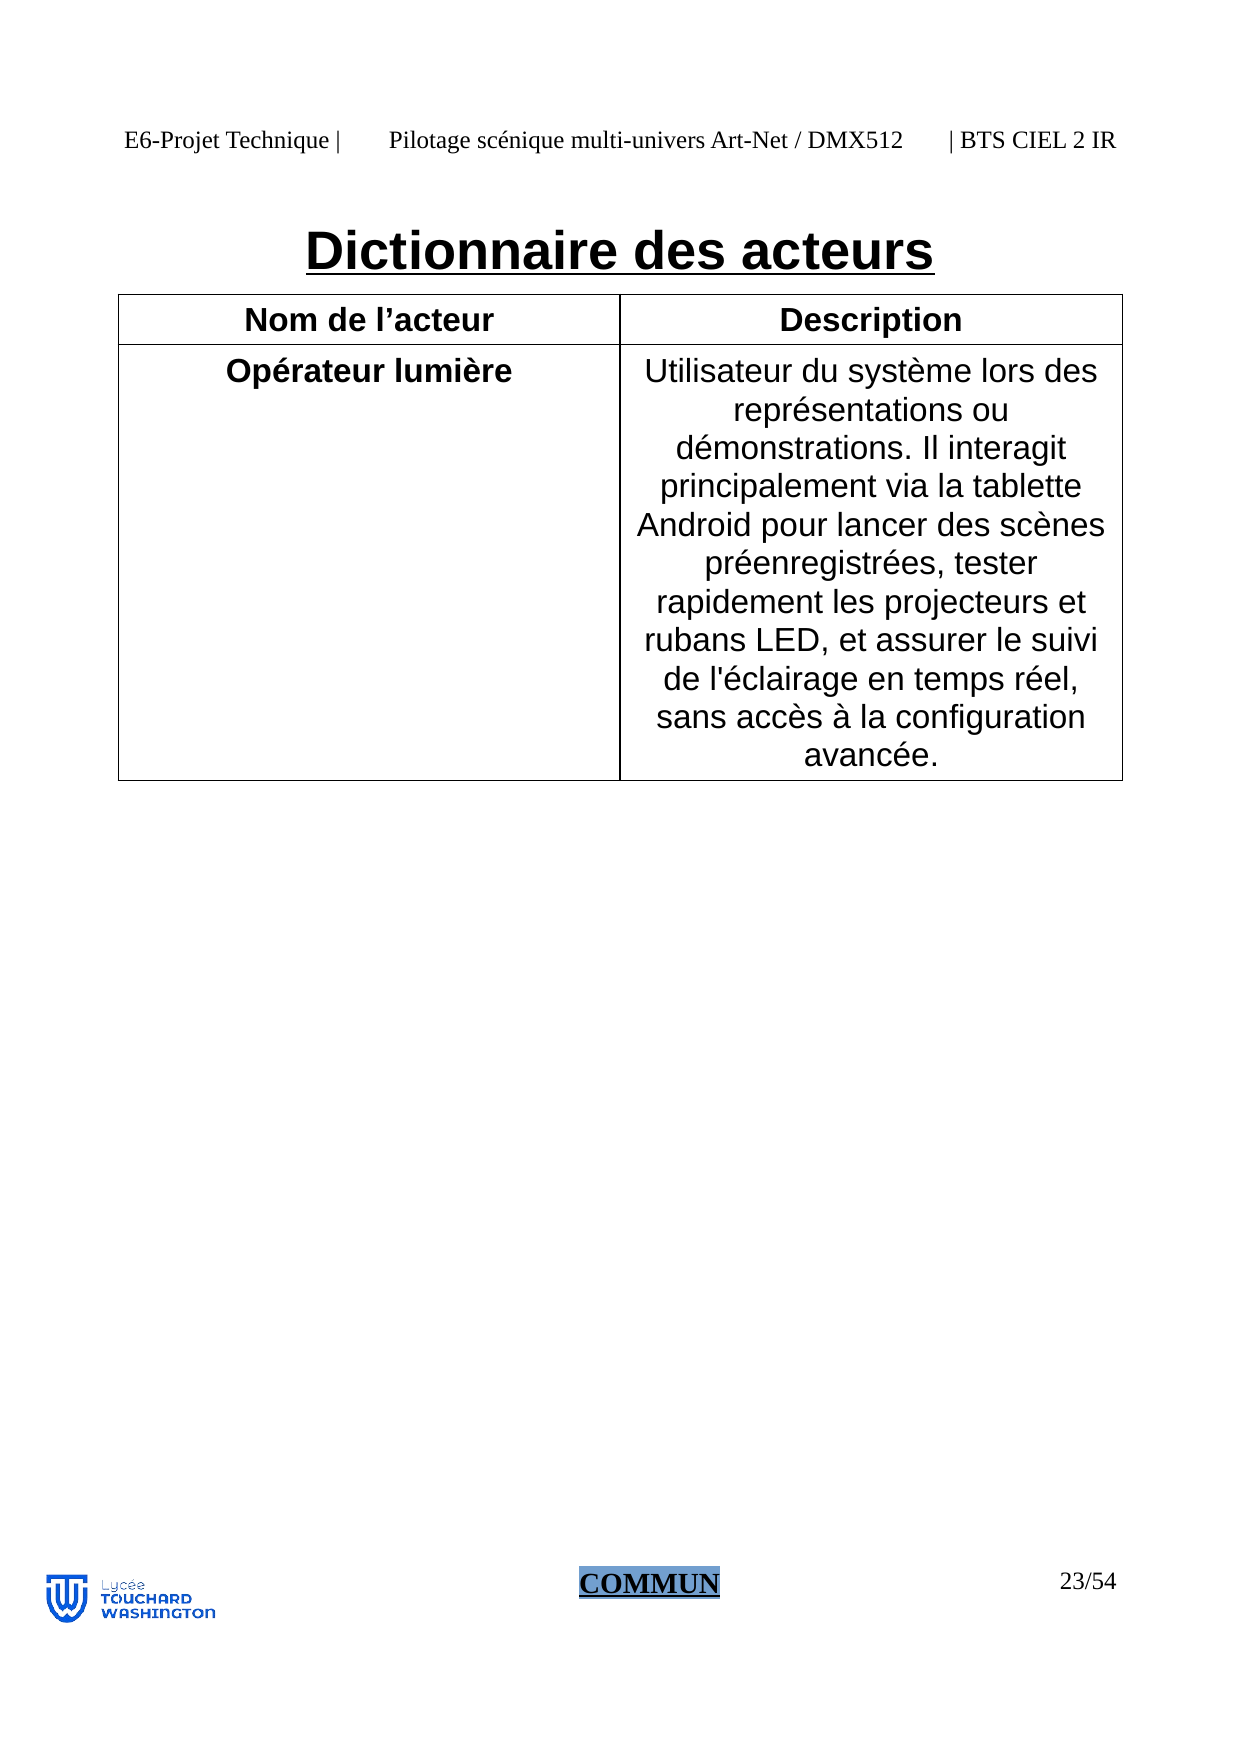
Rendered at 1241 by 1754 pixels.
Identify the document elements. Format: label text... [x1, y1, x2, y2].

table_cell Utilisateur du système lors des représentations ou démonstrations. Il interagit principalement via la tablette Android pour lancer des scènes préenregistrées, tester rapidement les projecteurs et rubans LED, et assurer le suivi de l'éclairage en temps réel, sans accès à la configuration avancée. [621, 345, 1122, 780]
table_cell Opérateur lumière [119, 345, 619, 780]
table_header Description [621, 295, 1122, 344]
table_header Nom de l’acteur [119, 295, 619, 344]
subtitle Dictionnaire des acteurs [118, 219, 1122, 281]
picture [6, 1537, 256, 1661]
picture [119, 1560, 256, 1606]
